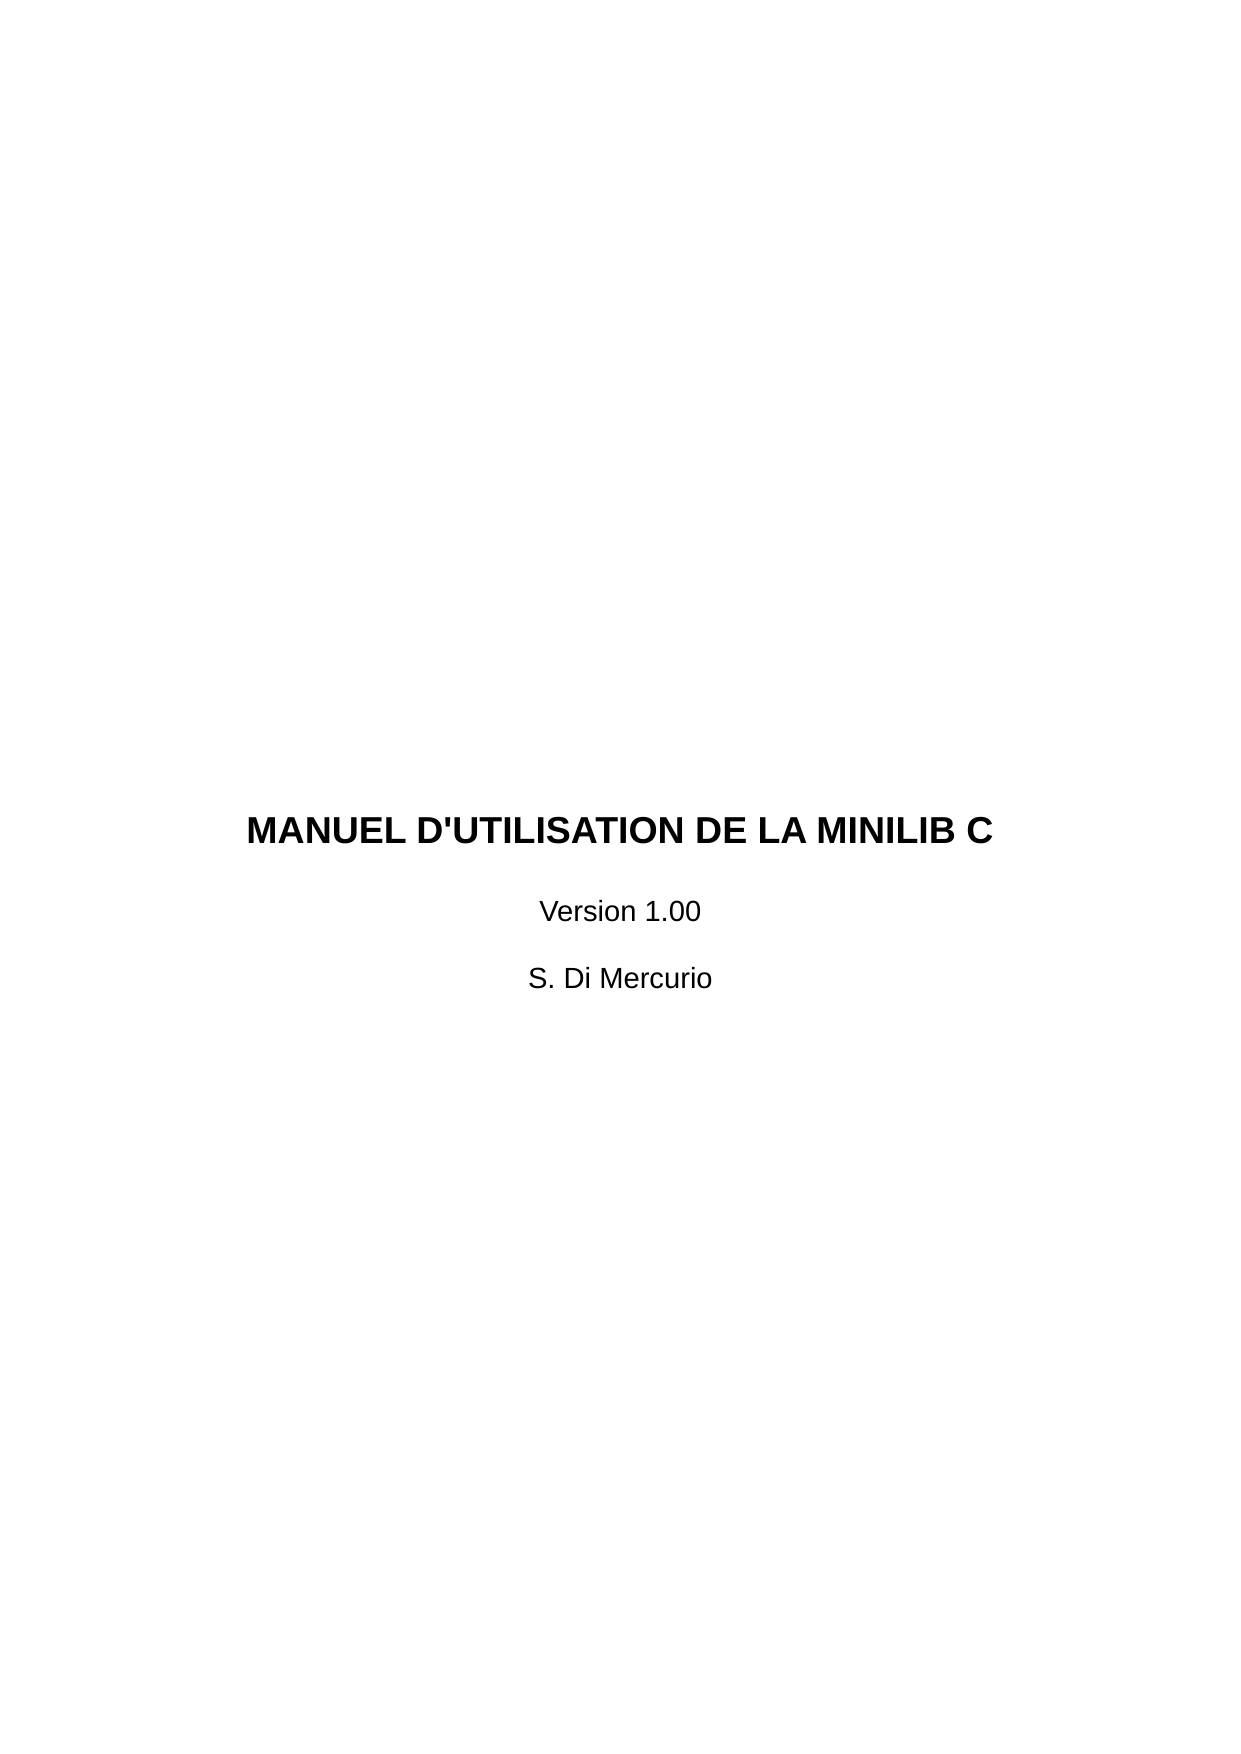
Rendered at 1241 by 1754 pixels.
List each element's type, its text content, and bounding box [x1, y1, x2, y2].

text Manuel d'utilisation de la minilib C [118, 808, 1122, 851]
text S. Di Mercurio [118, 961, 1122, 995]
text Version 1.00 [118, 894, 1122, 928]
